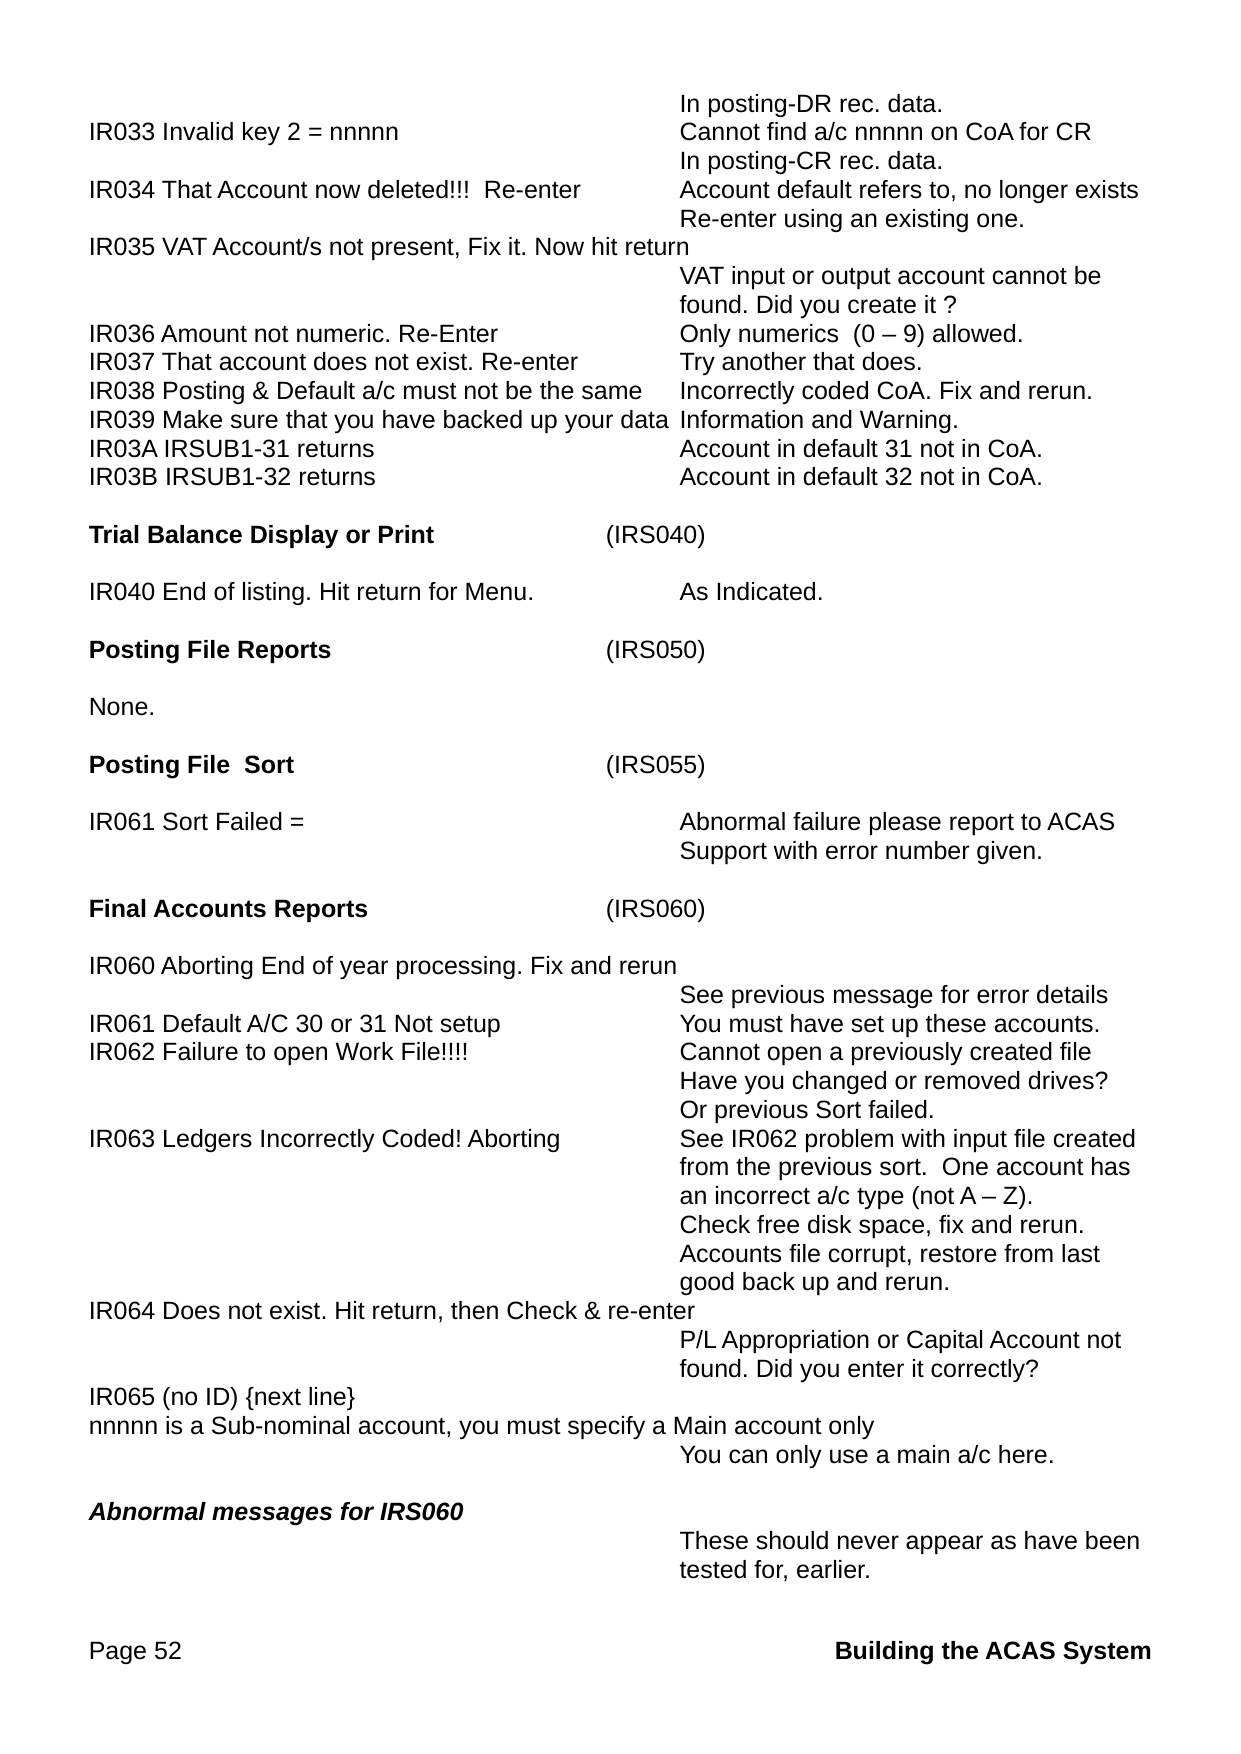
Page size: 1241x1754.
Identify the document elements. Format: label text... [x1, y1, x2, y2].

text from the previous sort. One account has [88, 1152, 1152, 1181]
text In posting-DR rec. data. [88, 88, 1152, 117]
text IR039 Make sure that you have backed up your data Information and Warning. [88, 405, 1152, 433]
text Accounts file corrupt, restore from last [88, 1238, 1152, 1267]
text Re-enter using an existing one. [88, 203, 1152, 232]
text Abnormal messages for IRS060 [88, 1497, 1152, 1526]
text IR061 Default A/C 30 or 31 Not setup You must have set up these accounts. [88, 1008, 1152, 1037]
text IR033 Invalid key 2 = nnnnn Cannot find a/c nnnnn on CoA for CR [88, 117, 1152, 146]
text IR035 VAT Account/s not present, Fix it. Now hit return [88, 232, 1152, 261]
text IR03B IRSUB1-32 returns Account in default 32 not in CoA. [88, 462, 1152, 491]
text tested for, earlier. [88, 1555, 1152, 1583]
text Or previous Sort failed. [88, 1095, 1152, 1123]
text Final Accounts Reports (IRS060) [88, 893, 1152, 922]
text See previous message for error details [88, 980, 1152, 1008]
text These should never appear as have been [88, 1526, 1152, 1555]
text IR037 That account does not exist. Re-enter Try another that does. [88, 347, 1152, 376]
text Check free disk space, fix and rerun. [88, 1210, 1152, 1238]
text IR065 (no ID) {next line} [88, 1382, 1152, 1411]
text IR038 Posting & Default a/c must not be the same Incorrectly coded CoA. Fix and rerun. [88, 376, 1152, 405]
text None. [88, 692, 1152, 721]
text IR03A IRSUB1-31 returns Account in default 31 not in CoA. [88, 433, 1152, 462]
text IR060 Aborting End of year processing. Fix and rerun [88, 951, 1152, 980]
text VAT input or output account cannot be [88, 261, 1152, 290]
text Support with error number given. [88, 836, 1152, 865]
text IR064 Does not exist. Hit return, then Check & re-enter [88, 1296, 1152, 1325]
text IR036 Amount not numeric. Re-Enter Only numerics (0 – 9) allowed. [88, 318, 1152, 347]
text IR063 Ledgers Incorrectly Coded! Aborting See IR062 problem with input file created [88, 1123, 1152, 1152]
text good back up and rerun. [88, 1267, 1152, 1296]
text found. Did you enter it correctly? [88, 1353, 1152, 1382]
text You can only use a main a/c here. [88, 1440, 1152, 1468]
text Have you changed or removed drives? [88, 1066, 1152, 1095]
text IR040 End of listing. Hit return for Menu. As Indicated. [88, 577, 1152, 606]
text IR061 Sort Failed = Abnormal failure please report to ACAS [88, 807, 1152, 836]
text Trial Balance Display or Print (IRS040) [88, 520, 1152, 548]
text In posting-CR rec. data. [88, 146, 1152, 175]
text Posting File Reports (IRS050) [88, 635, 1152, 663]
text nnnnn is a Sub-nominal account, you must specify a Main account only [88, 1411, 1152, 1440]
text P/L Appropriation or Capital Account not [88, 1325, 1152, 1353]
text Posting File Sort (IRS055) [88, 750, 1152, 778]
text IR062 Failure to open Work File!!!! Cannot open a previously created file [88, 1037, 1152, 1066]
text IR034 That Account now deleted!!! Re-enter Account default refers to, no longer exists [88, 175, 1152, 203]
text an incorrect a/c type (not A – Z). [88, 1181, 1152, 1210]
text found. Did you create it ? [88, 290, 1152, 318]
